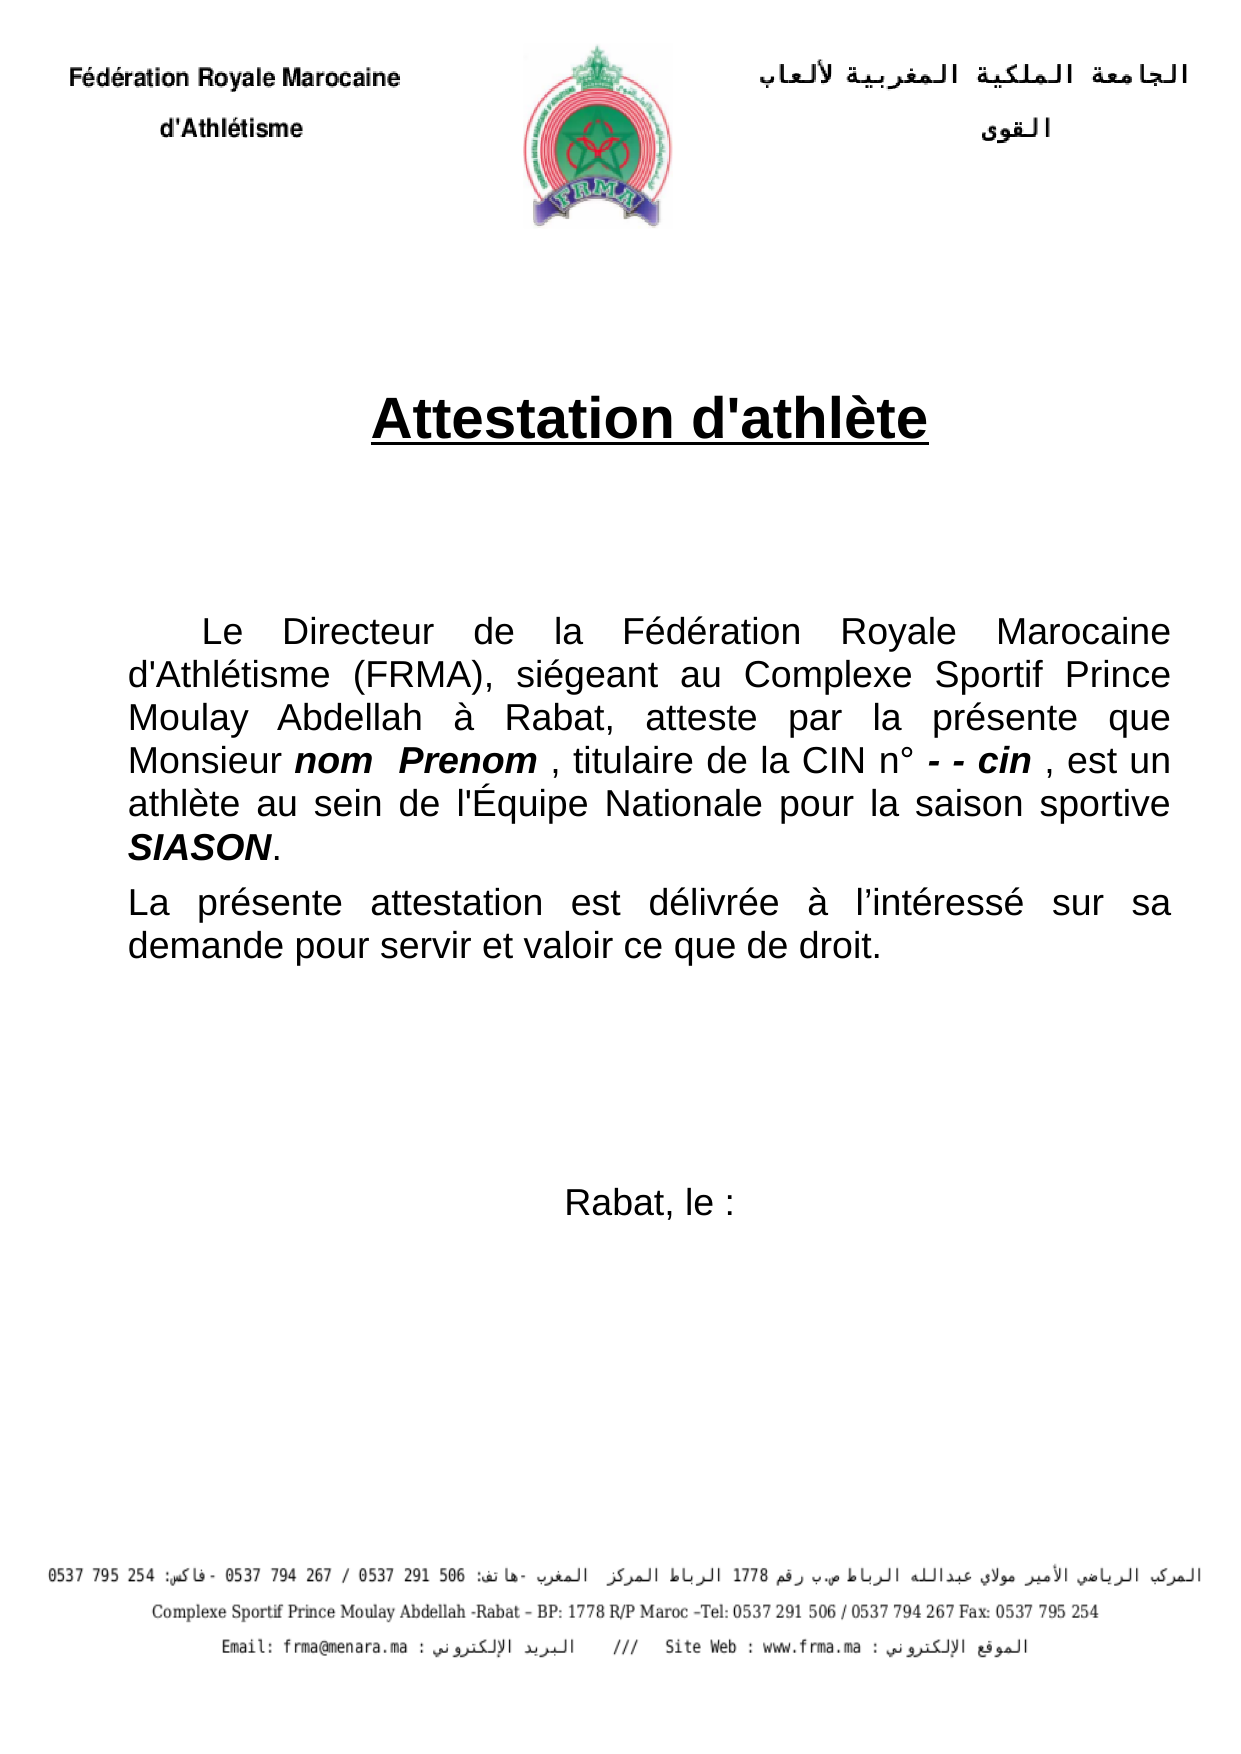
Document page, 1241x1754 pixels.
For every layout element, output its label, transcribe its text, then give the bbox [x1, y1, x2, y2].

text La présente attestation est délivrée à l’intéressé sur sa demande pour servir et valoir ce que de droit. [128, 880, 1172, 967]
text Attestation d'athlète [118, 384, 1181, 451]
text Rabat, le : [118, 1181, 1181, 1224]
text Le Directeur de la Fédération Royale Marocaine d'Athlétisme (FRMA), siégeant au Complexe Sportif Prince Moulay Abdellah à Rabat, atteste par la présente que Monsieur nom Prenom , titulaire de la CIN n° - - cin , est un athlète au sein de l'Équipe Nationale pour la saison sportive SIASON. [128, 609, 1172, 868]
picture [0, 7, 1241, 260]
picture [31, 1548, 1212, 1685]
